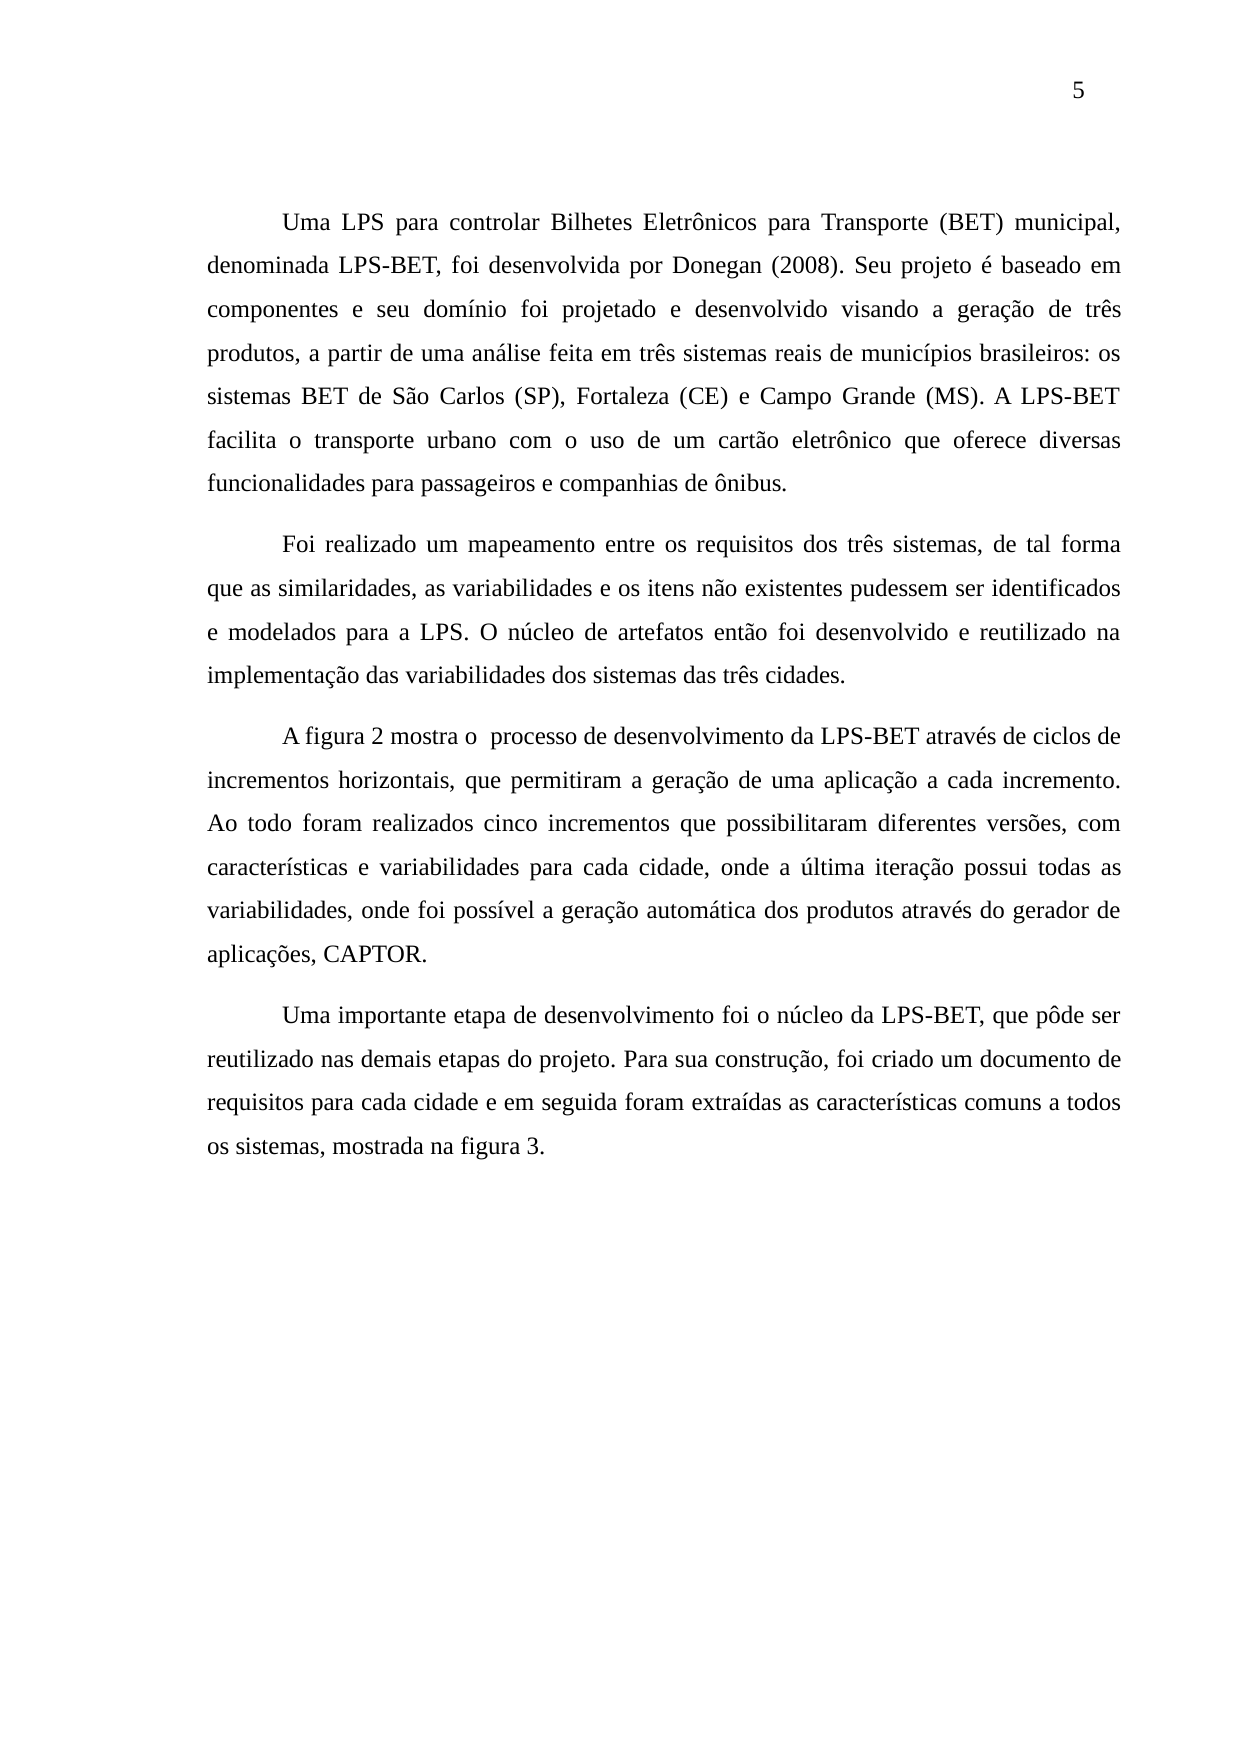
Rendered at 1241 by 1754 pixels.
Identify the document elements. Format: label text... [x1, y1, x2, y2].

text Uma LPS para controlar Bilhetes Eletrônicos para Transporte (BET) municipal, denominada LPS-BET, foi desenvolvida por Donegan (2008). Seu projeto é baseado em componentes e seu domínio foi projetado e desenvolvido visando a geração de três produtos, a partir de uma análise feita em três sistemas reais de municípios brasileiros: os sistemas BET de São Carlos (SP), Fortaleza (CE) e Campo Grande (MS). A LPS-BET facilita o transporte urbano com o uso de um cartão eletrônico que oferece diversas funcionalidades para passageiros e companhias de ônibus. [207, 207, 1122, 497]
text Uma importante etapa de desenvolvimento foi o núcleo da LPS-BET, que pôde ser reutilizado nas demais etapas do projeto. Para sua construção, foi criado um documento de requisitos para cada cidade e em seguida foram extraídas as características comuns a todos os sistemas, mostrada na figura 3. [207, 1000, 1122, 1160]
text A figura 2 mostra o processo de desenvolvimento da LPS-BET através de ciclos de incrementos horizontais, que permitiram a geração de uma aplicação a cada incremento. Ao todo foram realizados cinco incrementos que possibilitaram diferentes versões, com características e variabilidades para cada cidade, onde a última iteração possui todas as variabilidades, onde foi possível a geração automática dos produtos através do gerador de aplicações, CAPTOR. [207, 721, 1122, 968]
text Foi realizado um mapeamento entre os requisitos dos três sistemas, de tal forma que as similaridades, as variabilidades e os itens não existentes pudessem ser identificados e modelados para a LPS. O núcleo de artefatos então foi desenvolvido e reutilizado na implementação das variabilidades dos sistemas das três cidades. [207, 529, 1122, 689]
